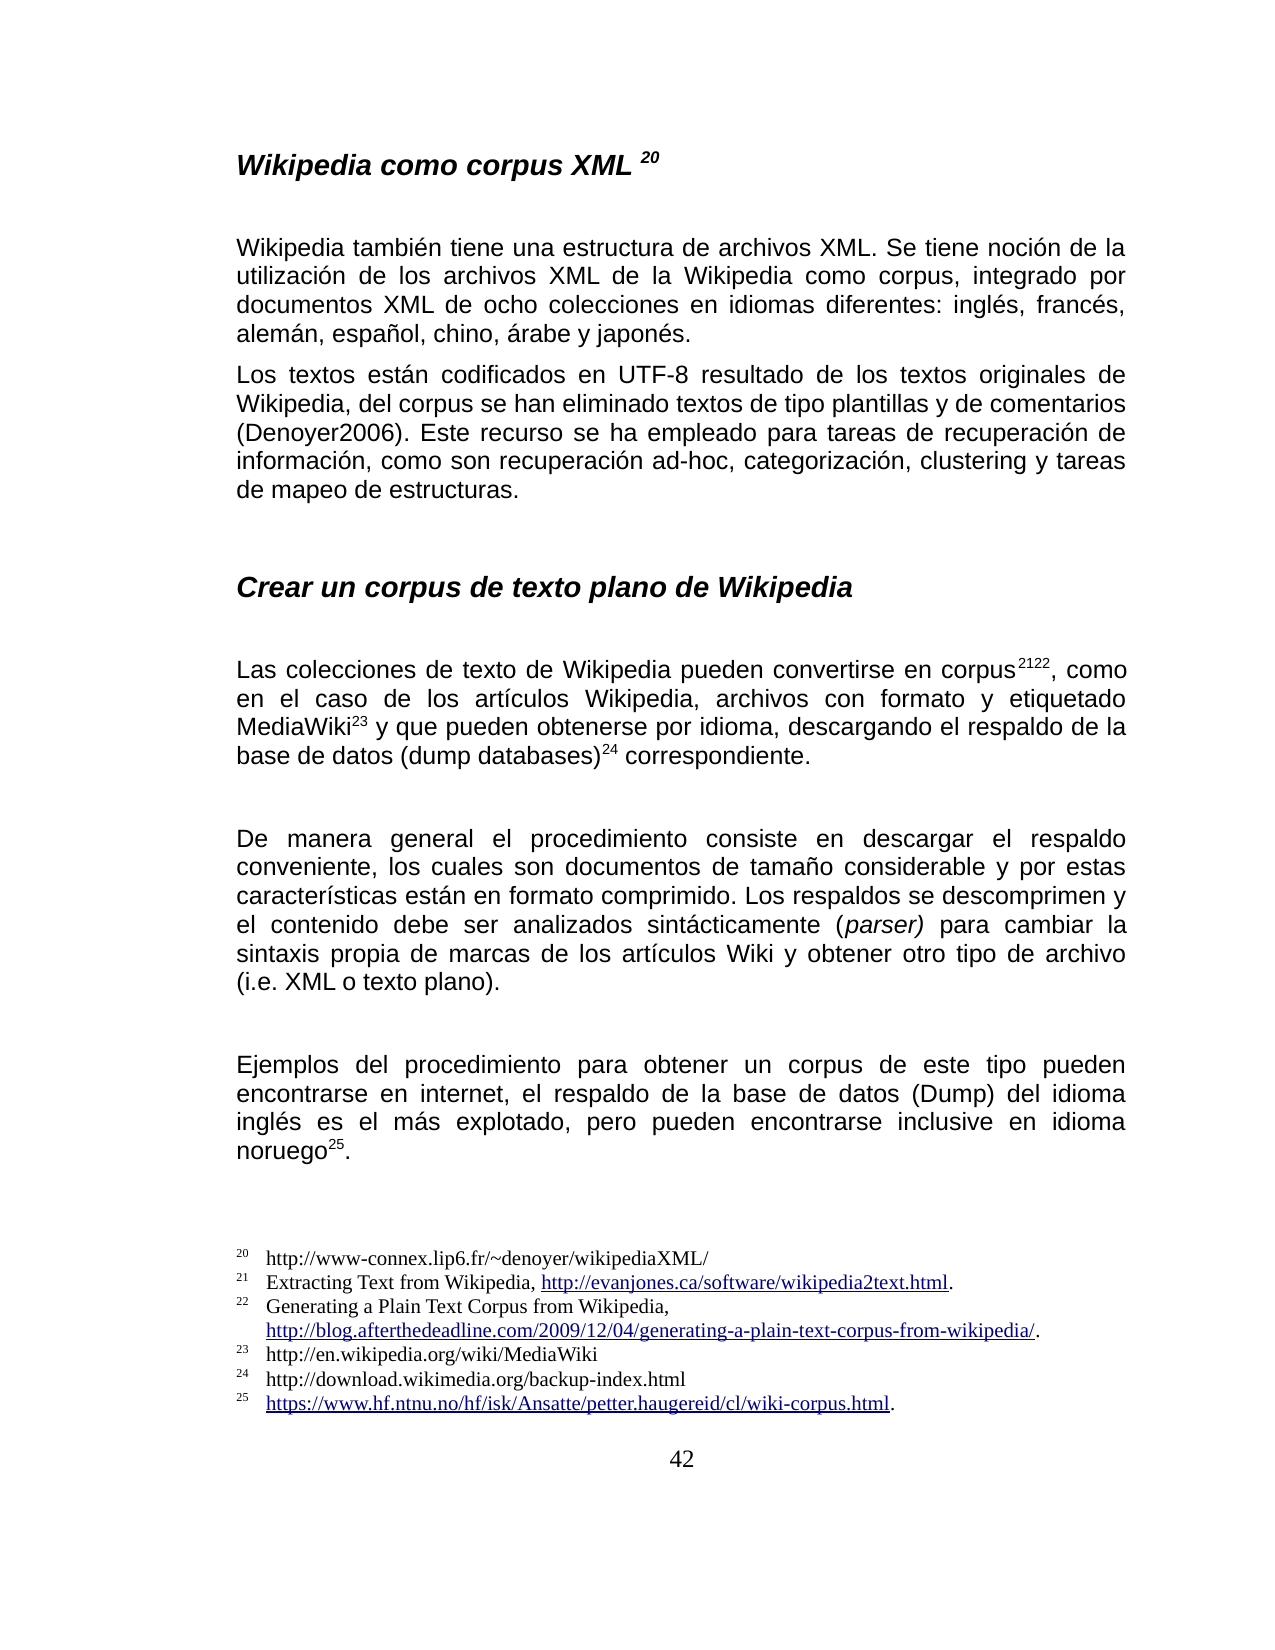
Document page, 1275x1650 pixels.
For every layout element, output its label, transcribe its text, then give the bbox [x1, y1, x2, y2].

text Ejemplos del procedimiento para obtener un corpus de este tipo pueden encontrarse en internet, el respaldo de la base de datos (Dump) del idioma inglés es el más explotado, pero pueden encontrarse inclusive en idioma noruego. [236, 1050, 1127, 1165]
text Wikipedia también tiene una estructura de archivos XML. Se tiene noción de la utilización de los archivos XML de la Wikipedia como corpus, integrado por documentos XML de ocho colecciones en idiomas diferentes: inglés, francés, alemán, español, chino, árabe y japonés. [236, 232, 1127, 347]
text Extracting Text from Wikipedia, http://evanjones.ca/software/wikipedia2text.html. [236, 1270, 1127, 1294]
text https://www.hf.ntnu.no/hf/isk/Ansatte/petter.haugereid/cl/wiki-corpus.html. [236, 1391, 1127, 1414]
text De manera general el procedimiento consiste en descargar el respaldo conveniente, los cuales son documentos de tamaño considerable y por estas características están en formato comprimido. Los respaldos se descomprimen y el contenido debe ser analizados sintácticamente (parser) para cambiar la sintaxis propia de marcas de los artículos Wiki y obtener otro tipo de archivo (i.e. XML o texto plano). [236, 824, 1127, 996]
subtitle Wikipedia como corpus XML [236, 148, 1127, 181]
text http://en.wikipedia.org/wiki/MediaWiki [236, 1342, 1127, 1366]
text Generating a Plain Text Corpus from Wikipedia, http://blog.afterthedeadline.com/2009/12/04/generating-a-plain-text-corpus-from-wikipedia/. [236, 1294, 1127, 1342]
text http://www-connex.lip6.fr/~denoyer/wikipediaXML/ [236, 1246, 1127, 1270]
text Las colecciones de texto de Wikipedia pueden convertirse en corpus, como en el caso de los artículos Wikipedia, archivos con formato y etiquetado MediaWiki y que pueden obtenerse por idioma, descargando el respaldo de la base de datos (dump databases) correspondiente. [236, 655, 1127, 770]
text Los textos están codificados en UTF-8 resultado de los textos originales de Wikipedia, del corpus se han eliminado textos de tipo plantillas y de comentarios (Denoyer2006). Este recurso se ha empleado para tareas de recuperación de información, como son recuperación ad-hoc, categorización, clustering y tareas de mapeo de estructuras. [236, 360, 1127, 504]
text http://download.wikimedia.org/backup-index.html [236, 1366, 1127, 1391]
subtitle Crear un corpus de texto plano de Wikipedia [236, 570, 1127, 603]
